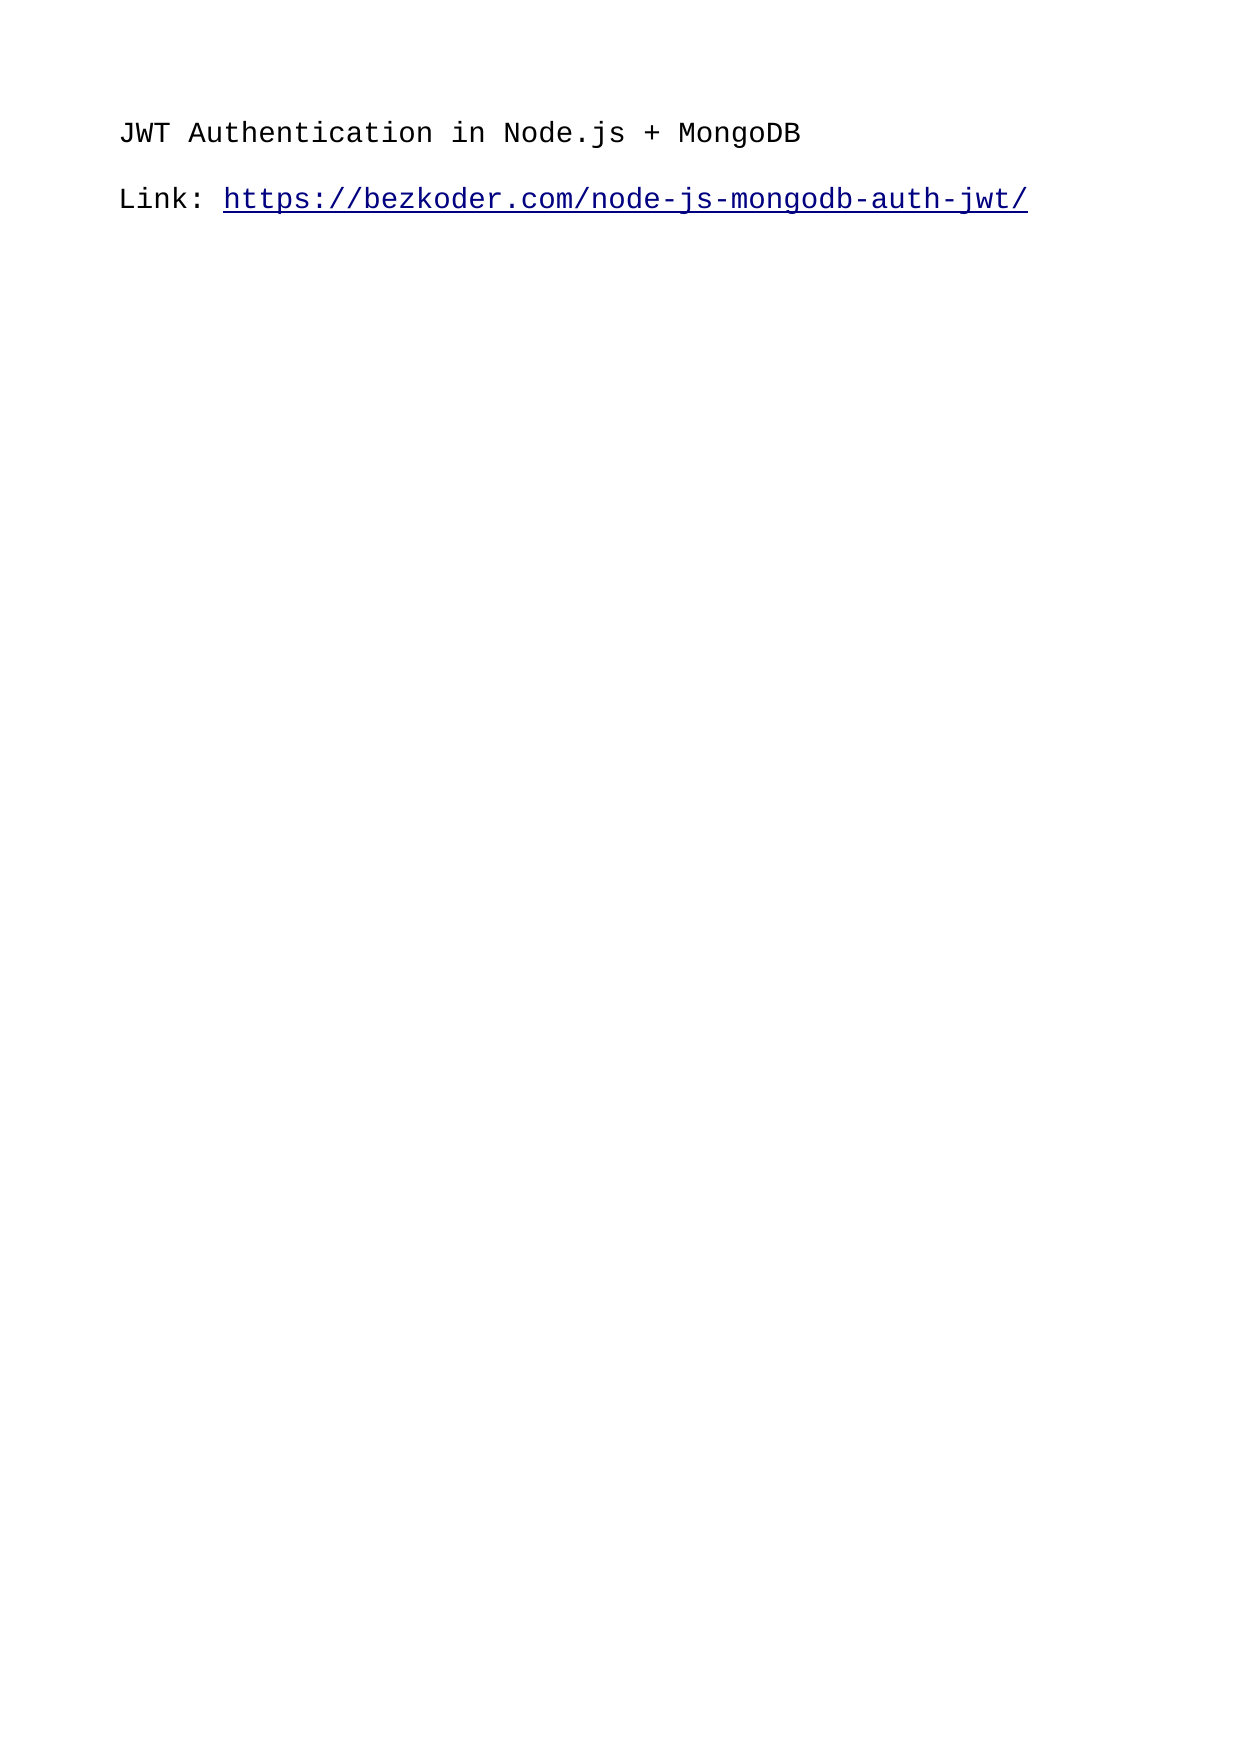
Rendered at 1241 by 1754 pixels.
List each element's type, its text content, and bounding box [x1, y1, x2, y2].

text JWT Authentication in Node.js + MongoDB [118, 118, 1122, 151]
text Link: https://bezkoder.com/node-js-mongodb-auth-jwt/ [118, 184, 1122, 217]
